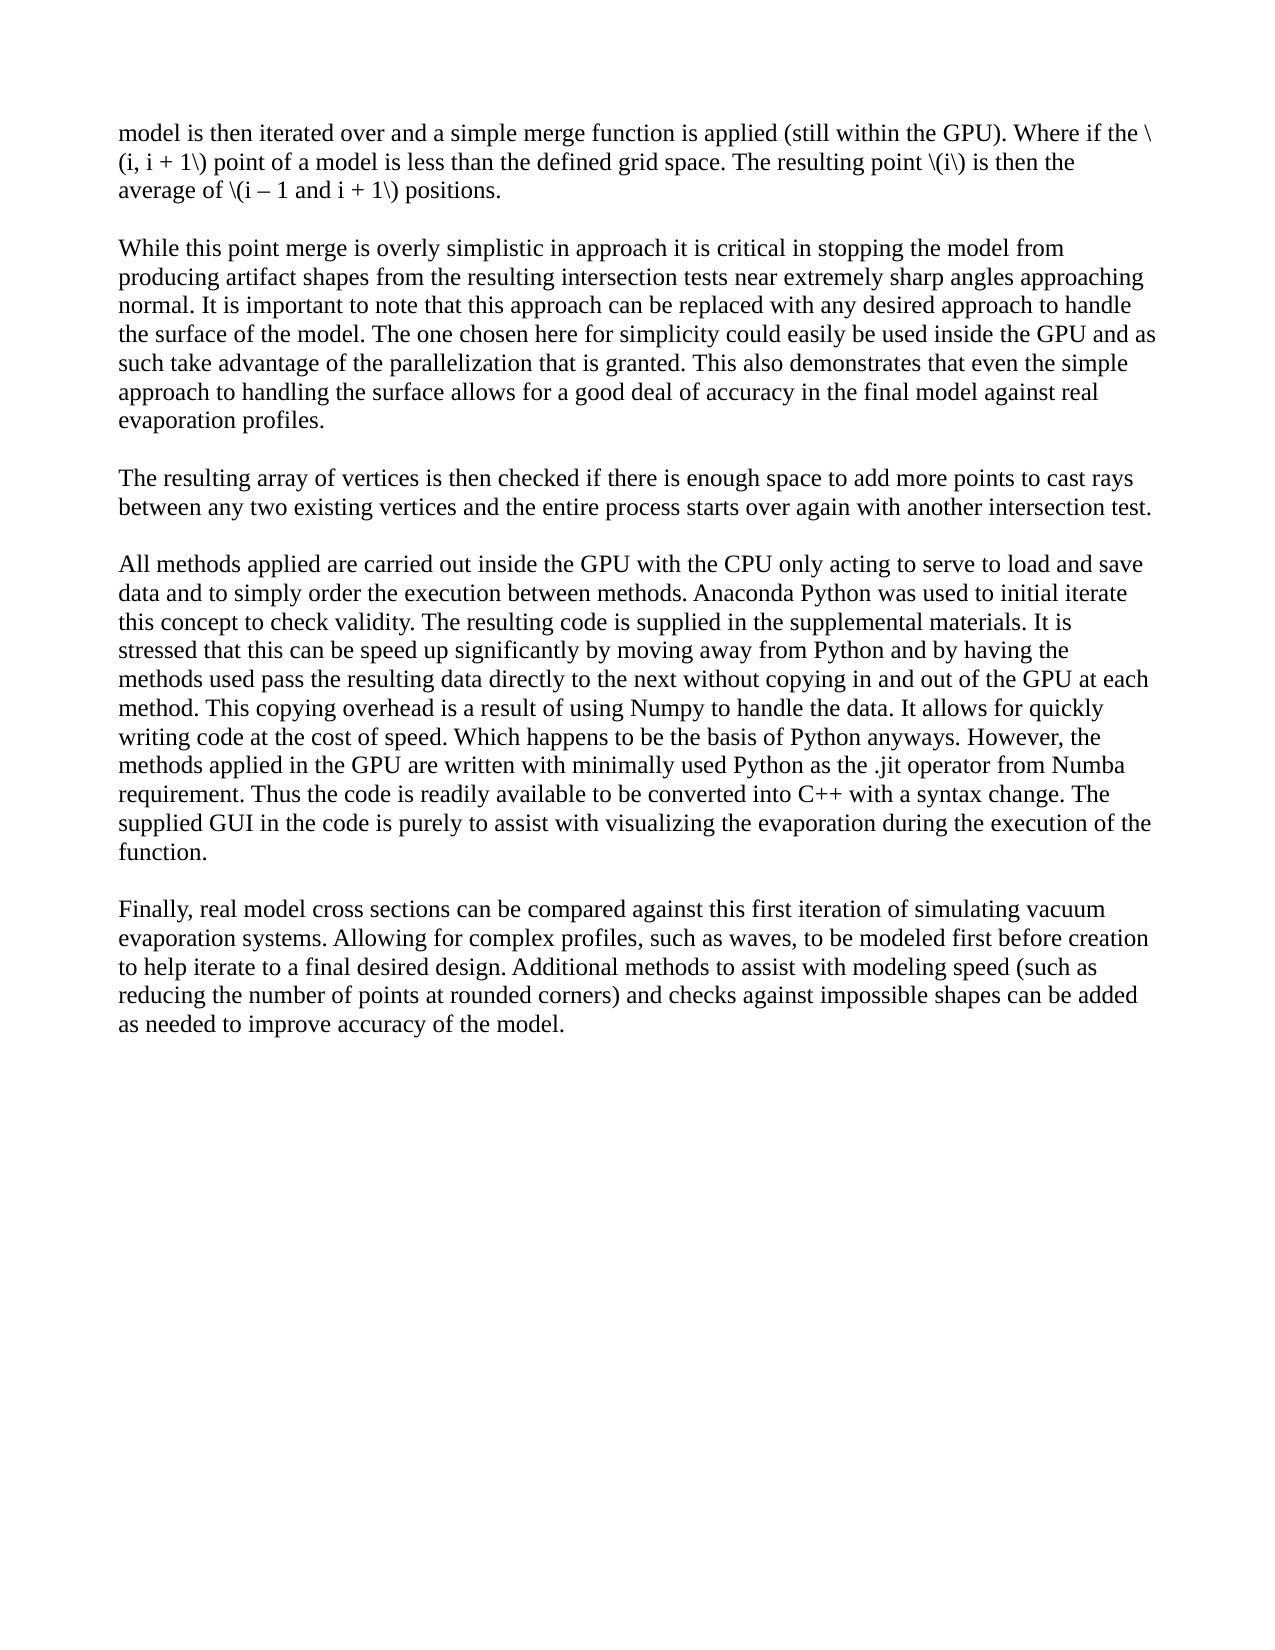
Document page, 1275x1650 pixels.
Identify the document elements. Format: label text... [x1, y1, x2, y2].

text Finally, real model cross sections can be compared against this first iteration of simulating vacuum evaporation systems. Allowing for complex profiles, such as waves, to be modeled first before creation to help iterate to a final desired design. Additional methods to assist with modeling speed (such as reducing the number of points at rounded corners) and checks against impossible shapes can be added as needed to improve accuracy of the model. [118, 894, 1157, 1038]
text While this point merge is overly simplistic in approach it is critical in stopping the model from producing artifact shapes from the resulting intersection tests near extremely sharp angles approaching normal. It is important to note that this approach can be replaced with any desired approach to handle the surface of the model. The one chosen here for simplicity could easily be used inside the GPU and as such take advantage of the parallelization that is granted. This also demonstrates that even the simple approach to handling the surface allows for a good deal of accuracy in the final model against real evaporation profiles. [118, 233, 1157, 434]
text All methods applied are carried out inside the GPU with the CPU only acting to serve to load and save data and to simply order the execution between methods. Anaconda Python was used to initial iterate this concept to check validity. The resulting code is supplied in the supplemental materials. It is stressed that this can be speed up significantly by moving away from Python and by having the methods used pass the resulting data directly to the next without copying in and out of the GPU at each method. This copying overhead is a result of using Numpy to handle the data. It allows for quickly writing code at the cost of speed. Which happens to be the basis of Python anyways. However, the methods applied in the GPU are written with minimally used Python as the .jit operator from Numba requirement. Thus the code is readily available to be converted into C++ with a syntax change. The supplied GUI in the code is purely to assist with visualizing the evaporation during the execution of the function. [118, 549, 1157, 866]
text The resulting array of vertices is then checked if there is enough space to add more points to cast rays between any two existing vertices and the entire process starts over again with another intersection test. [118, 463, 1157, 521]
text model is then iterated over and a simple merge function is applied (still within the GPU). Where if the \(i, i + 1\) point of a model is less than the defined grid space. The resulting point \(i\) is then the average of \(i – 1 and i + 1\) positions. [118, 118, 1157, 204]
